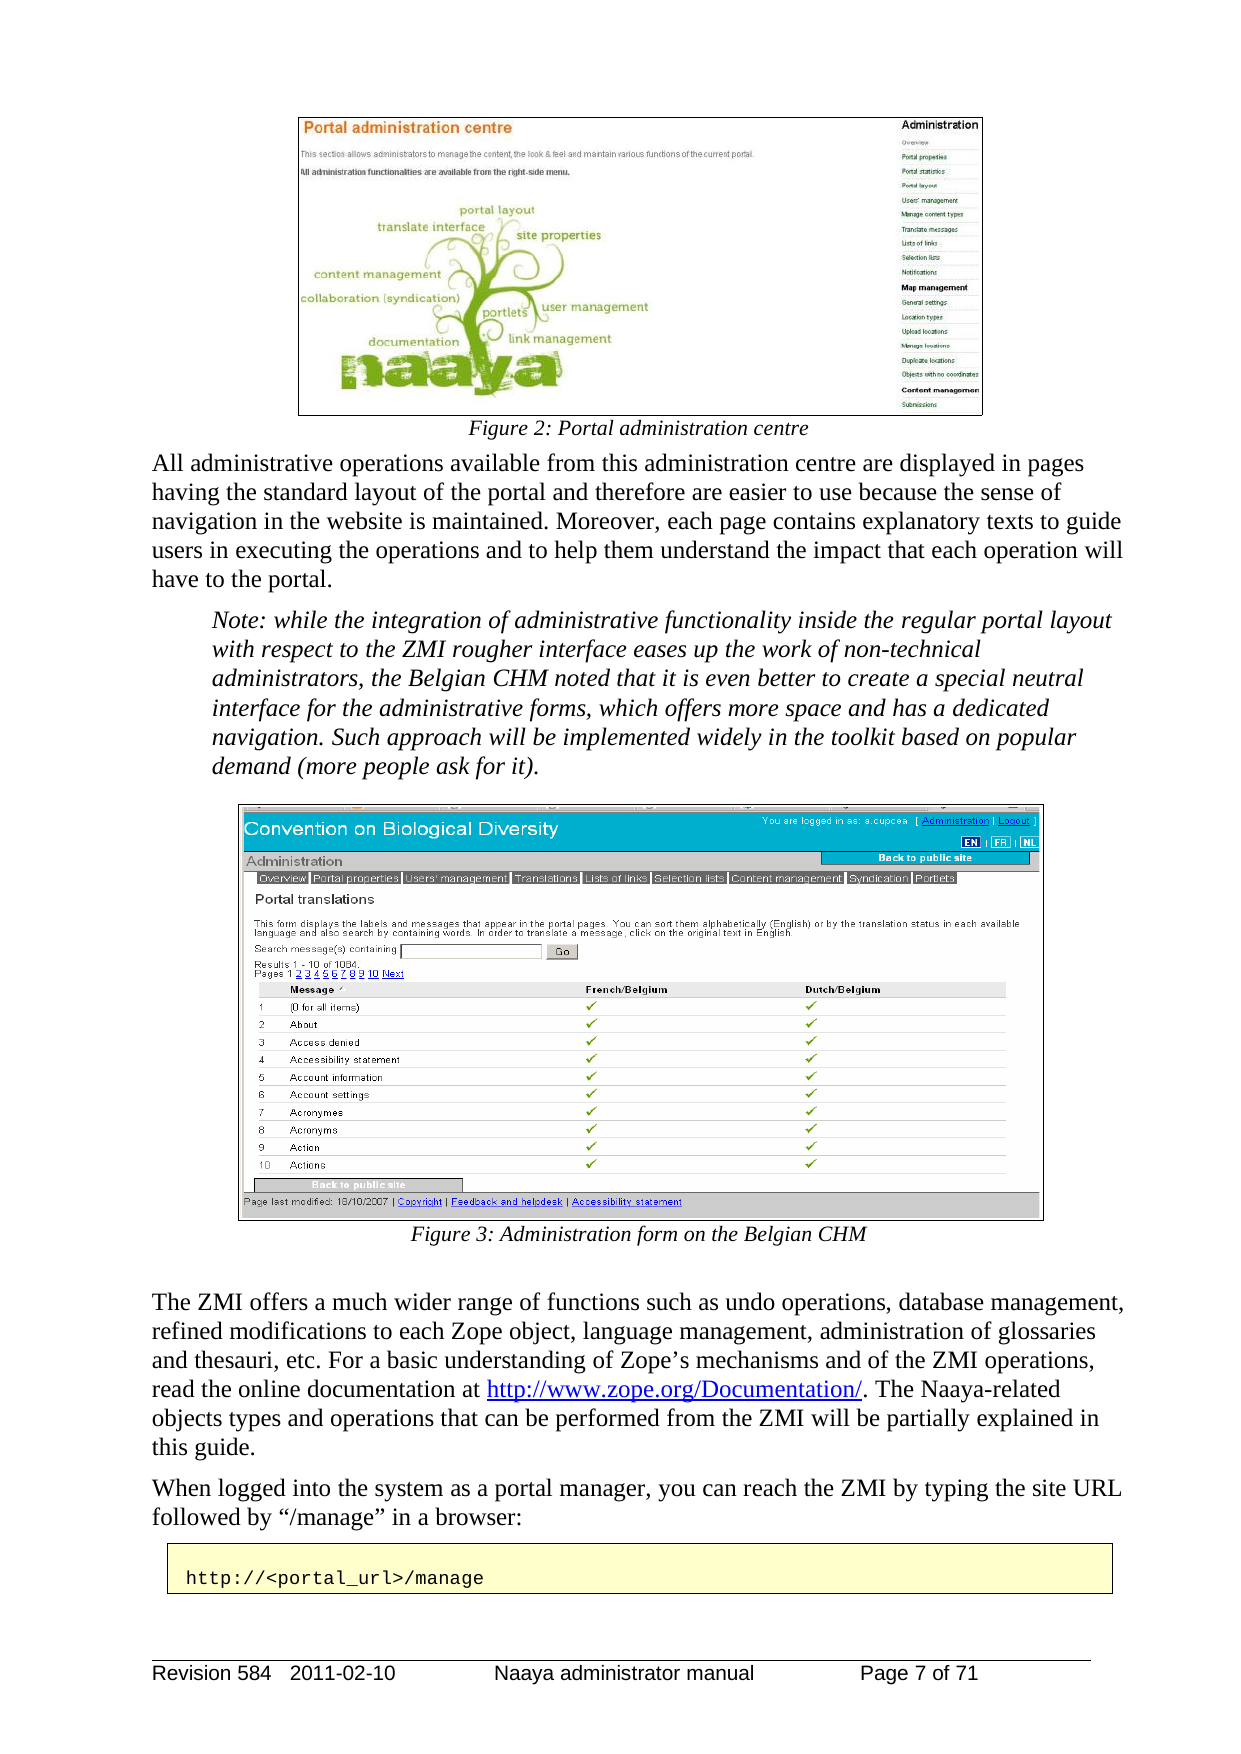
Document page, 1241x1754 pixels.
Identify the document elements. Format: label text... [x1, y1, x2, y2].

text Figure 3: Administration form on the Belgian CHM [237, 805, 1042, 1246]
text When logged into the system as a portal manager, you can reach the ZMI by typing the site URL followed by “/manage” in a browser: [152, 1473, 1128, 1531]
text [239, 805, 1043, 1220]
list http://<portal_url>/manage [168, 1564, 1112, 1593]
text The ZMI offers a much wider range of functions such as undo operations, database management, refined modifications to each Zope object, language management, administration of glossaries and thesauri, etc. For a basic understanding of Zope’s mechanisms and of the ZMI operations, read the online documentation at http://www.zope.org/Documentation/. The Naaya-related objects types and operations that can be performed from the ZMI will be partially explained in this guide. [152, 1287, 1128, 1461]
text Figure 2: Portal administration centre [294, 114, 986, 441]
text Note: while the integration of administrative functionality inside the regular portal layout with respect to the ZMI rougher interface eases up the work of non-technical administrators, the Belgian CHM noted that it is even better to create a special neutral interface for the administrative forms, which offers more space and has a dedicated navigation. Such approach will be implemented widely in the toolkit based on popular demand (more people ask for it). [212, 605, 1128, 779]
text All administrative operations available from this administration centre are displayed in pages having the standard layout of the portal and therefore are easier to use because the sense of navigation in the website is maintained. Moreover, each page contains explanatory texts to guide users in executing the operations and to help them understand the impact that each operation will have to the portal. [152, 102, 1128, 593]
picture [301, 119, 979, 413]
